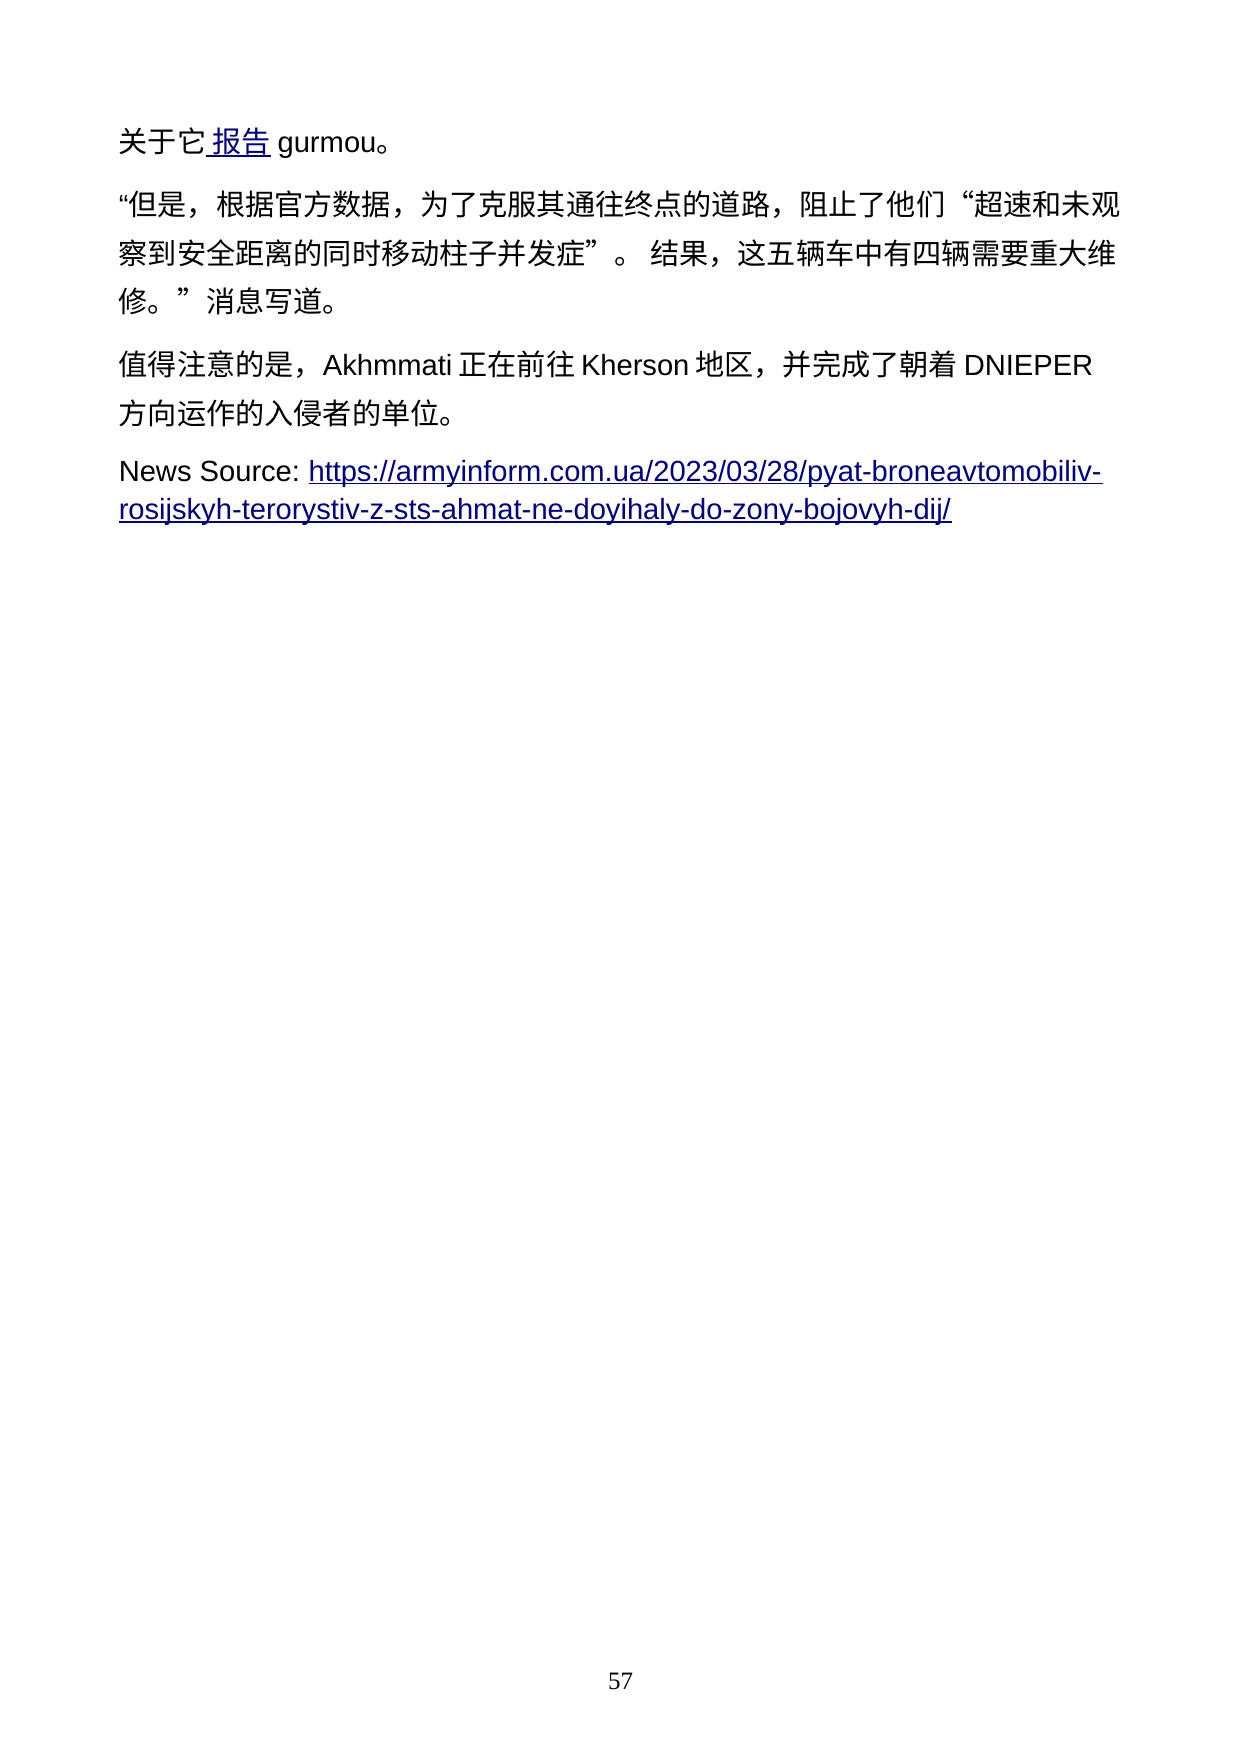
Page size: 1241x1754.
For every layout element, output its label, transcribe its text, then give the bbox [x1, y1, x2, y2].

text 值得注意的是，Akhmmati正在前往Kherson地区，并完成了朝着DNIEPER方向运作的入侵者的单位。 [118, 342, 1122, 433]
text “但是，根据官方数据，为了克服其通往终点的道路，阻止了他们“超速和未观察到安全距离的同时移动柱子并发症”。 结果，这五辆车中有四辆需要重大维修。”消息写道。 [118, 182, 1122, 321]
text News Source: https://armyinform.com.ua/2023/03/28/pyat-broneavtomobiliv-rosijskyh-terorystiv-z-sts-ahmat-ne-doyihaly-do-zony-bojovyh-dij/ [118, 453, 1122, 526]
text 关于它 报告 gurmou。 [118, 118, 1122, 161]
